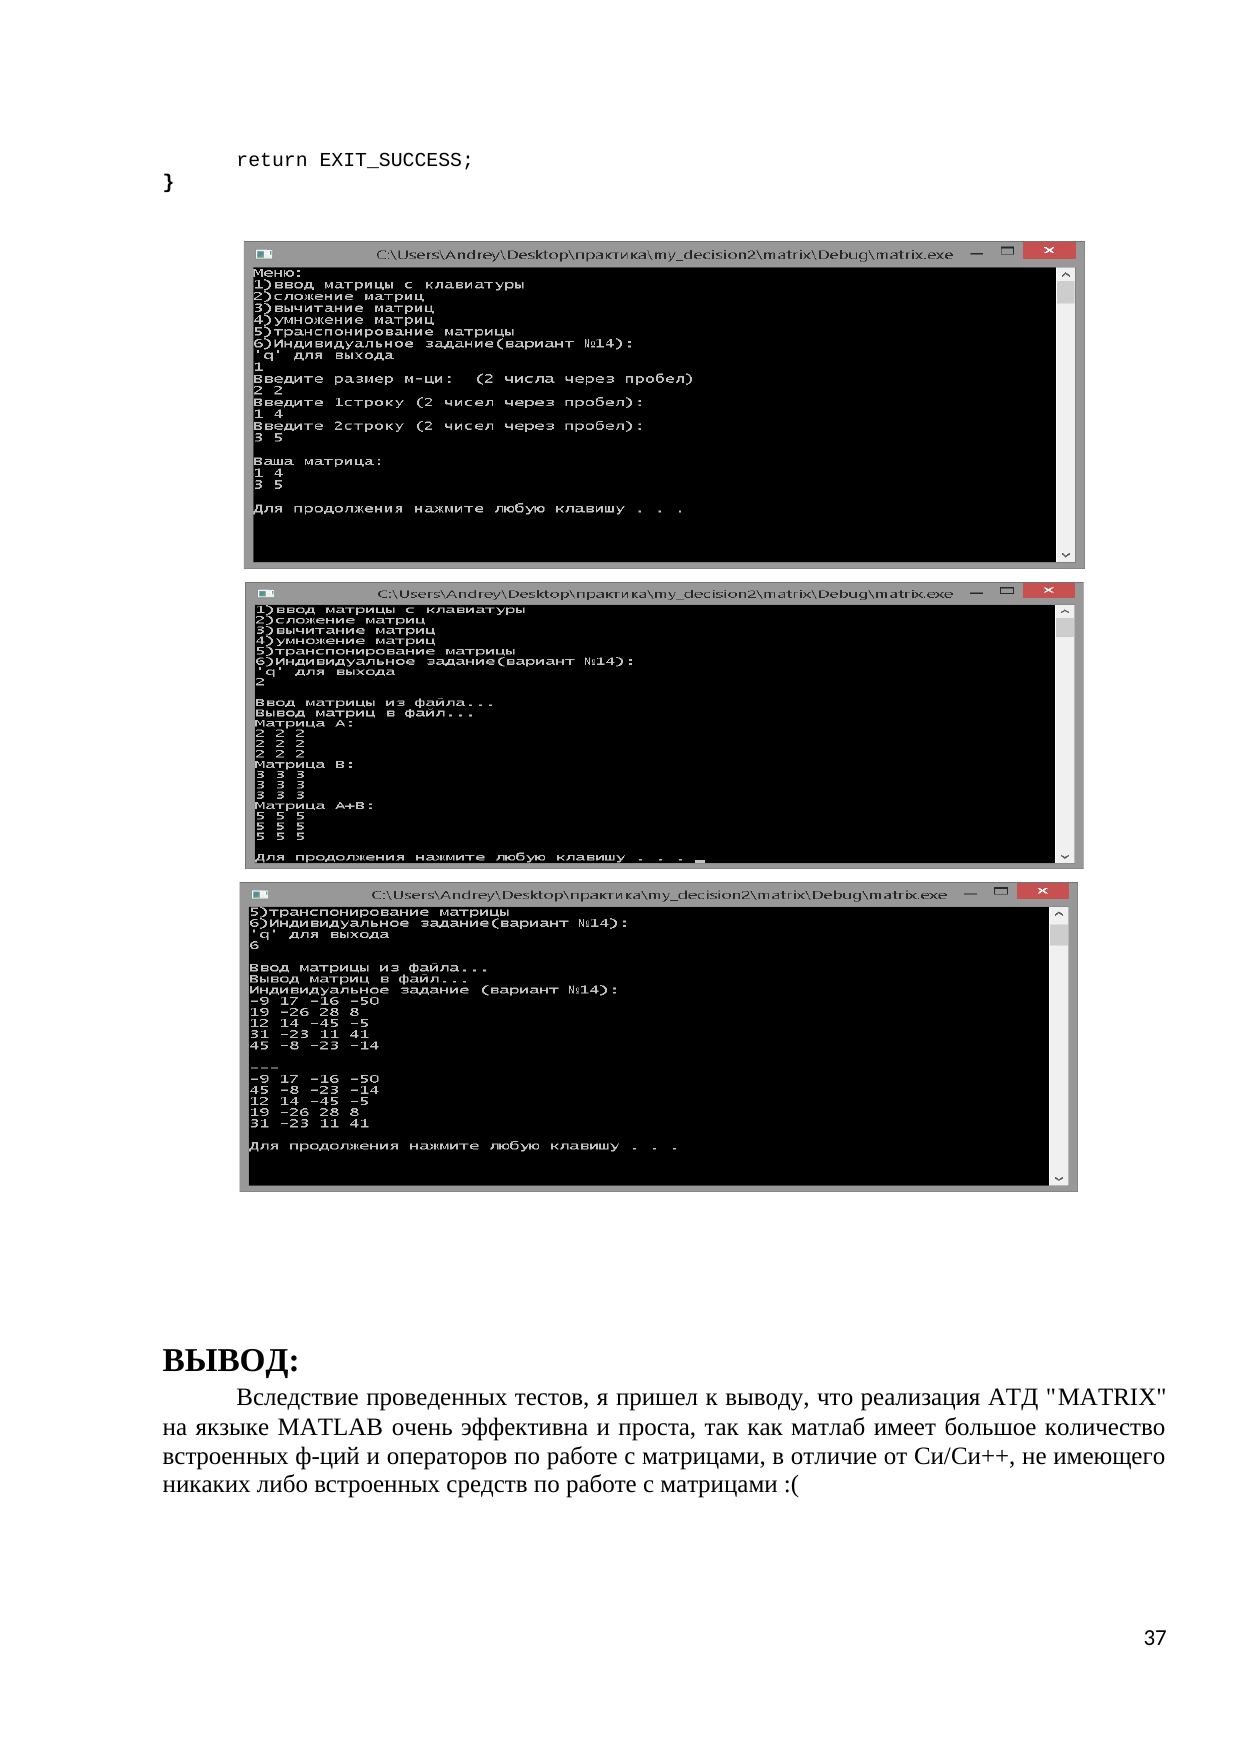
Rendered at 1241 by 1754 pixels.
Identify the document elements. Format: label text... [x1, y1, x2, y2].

text ВЫВОД: [162, 1340, 1166, 1378]
text } [162, 172, 1166, 195]
text Вследствие проведенных тестов, я пришел к выводу, что реализация АТД "MATRIX" на якзыке MATLAB очень эффективна и проста, так как матлаб имеет большое количество встроенных ф-ций и операторов по работе с матрицами, в отличие от Си/Си++, не имеющего никаких либо встроенных средств по работе с матрицами :( [162, 1378, 1166, 1498]
picture [245, 582, 1084, 869]
text return EXIT_SUCCESS; [162, 150, 1166, 172]
picture [243, 241, 1085, 569]
picture [239, 882, 1078, 1192]
